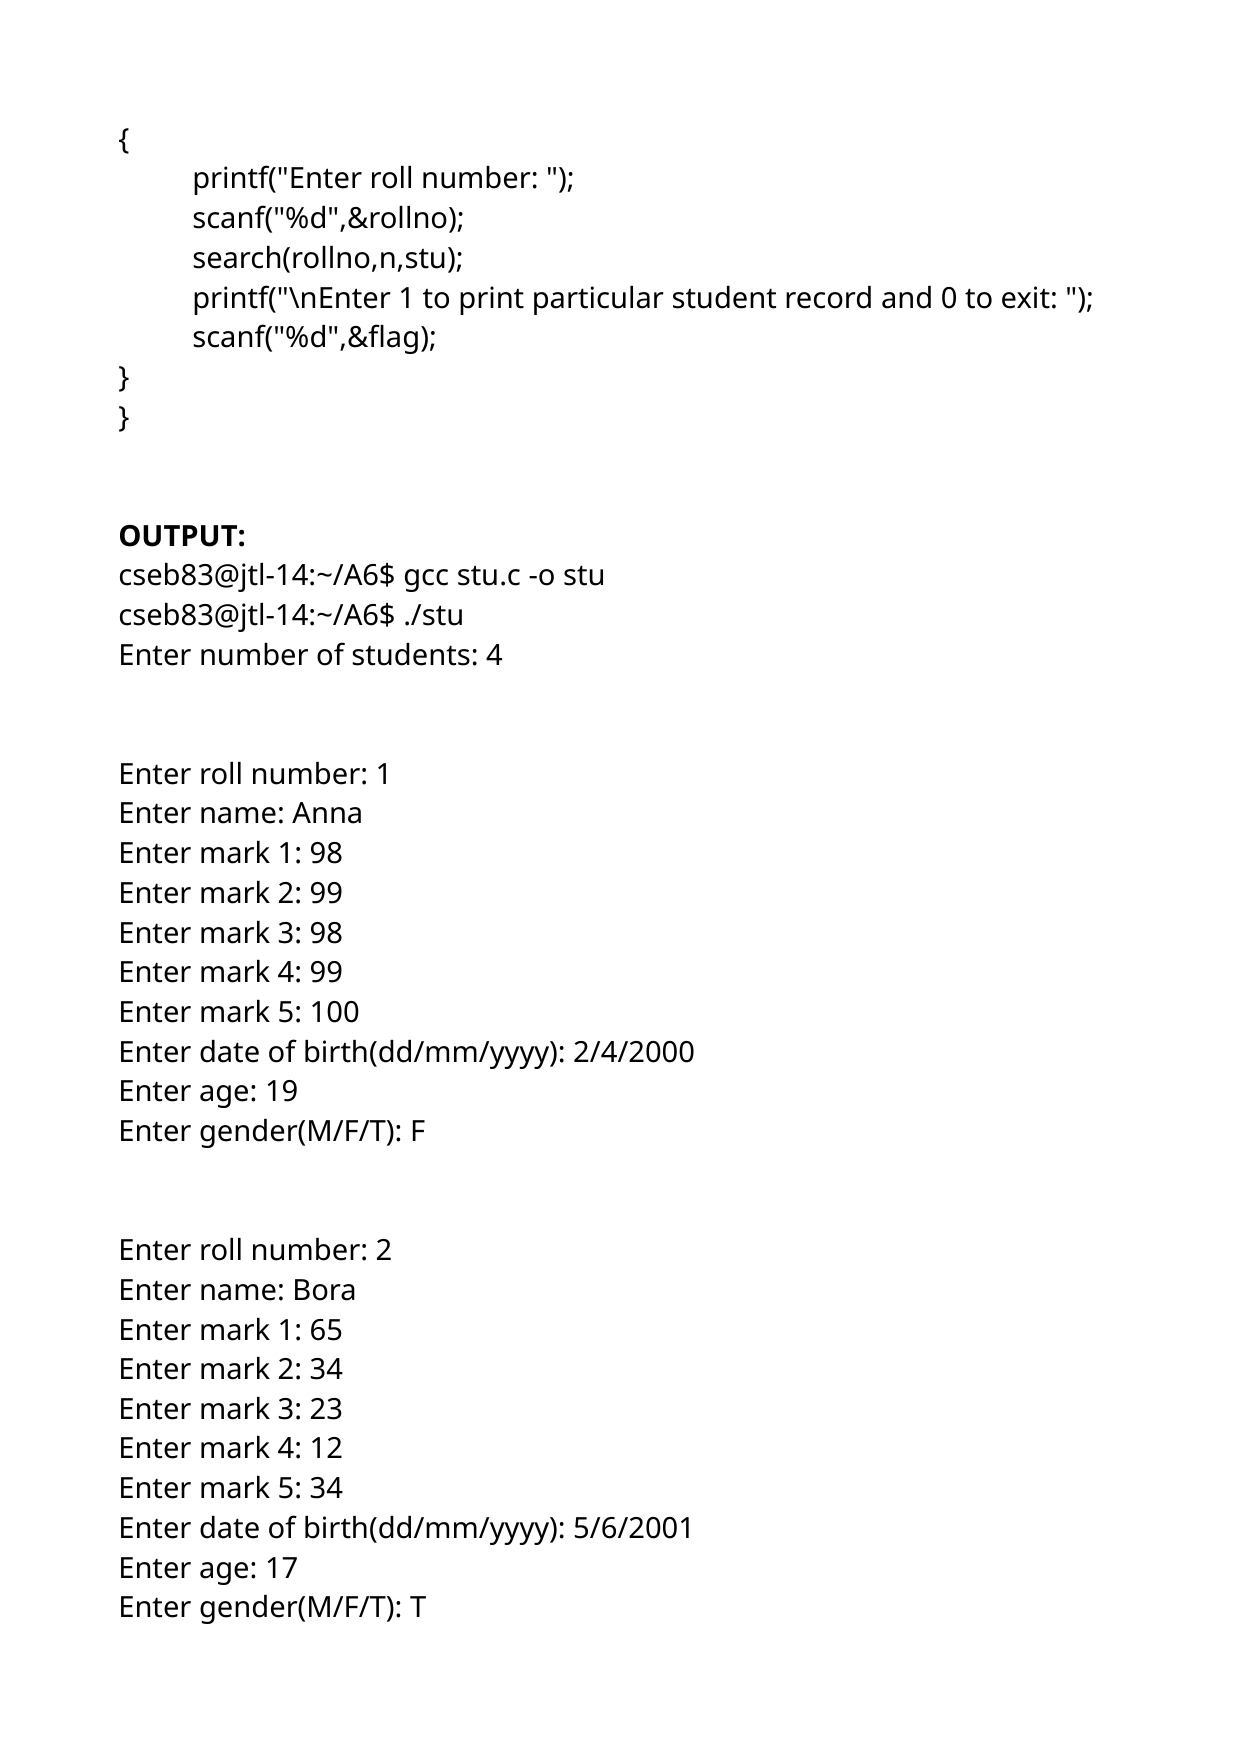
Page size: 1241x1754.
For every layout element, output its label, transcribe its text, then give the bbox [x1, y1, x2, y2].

text Enter mark 4: 99 [118, 952, 1122, 991]
text Enter mark 3: 23 [118, 1388, 1122, 1428]
text Enter gender(M/F/T): T [118, 1587, 1122, 1626]
text Enter age: 19 [118, 1071, 1122, 1110]
text scanf("%d",&flag); [118, 317, 1122, 356]
text { [118, 118, 1122, 158]
text Enter gender(M/F/T): F [118, 1110, 1122, 1150]
text } [118, 396, 1122, 436]
text cseb83@jtl-14:~/A6$ ./stu [118, 594, 1122, 634]
text Enter mark 1: 98 [118, 832, 1122, 872]
text printf("Enter roll number: "); [118, 158, 1122, 197]
text Enter mark 4: 12 [118, 1428, 1122, 1467]
text Enter roll number: 2 [118, 1229, 1122, 1269]
text OUTPUT: [118, 515, 1122, 555]
text Enter date of birth(dd/mm/yyyy): 5/6/2001 [118, 1507, 1122, 1547]
text printf("\nEnter 1 to print particular student record and 0 to exit: "); [118, 277, 1122, 317]
text Enter age: 17 [118, 1547, 1122, 1587]
text Enter mark 5: 34 [118, 1467, 1122, 1507]
text Enter mark 2: 99 [118, 872, 1122, 912]
text Enter number of students: 4 [118, 634, 1122, 674]
text Enter name: Anna [118, 793, 1122, 832]
text Enter mark 1: 65 [118, 1309, 1122, 1348]
text search(rollno,n,stu); [118, 237, 1122, 277]
text Enter date of birth(dd/mm/yyyy): 2/4/2000 [118, 1031, 1122, 1071]
text Enter mark 2: 34 [118, 1348, 1122, 1388]
text cseb83@jtl-14:~/A6$ gcc stu.c -o stu [118, 555, 1122, 594]
text Enter mark 3: 98 [118, 912, 1122, 952]
text } [118, 356, 1122, 396]
text Enter mark 5: 100 [118, 991, 1122, 1031]
text Enter name: Bora [118, 1269, 1122, 1309]
text scanf("%d",&rollno); [118, 197, 1122, 237]
text Enter roll number: 1 [118, 753, 1122, 793]
